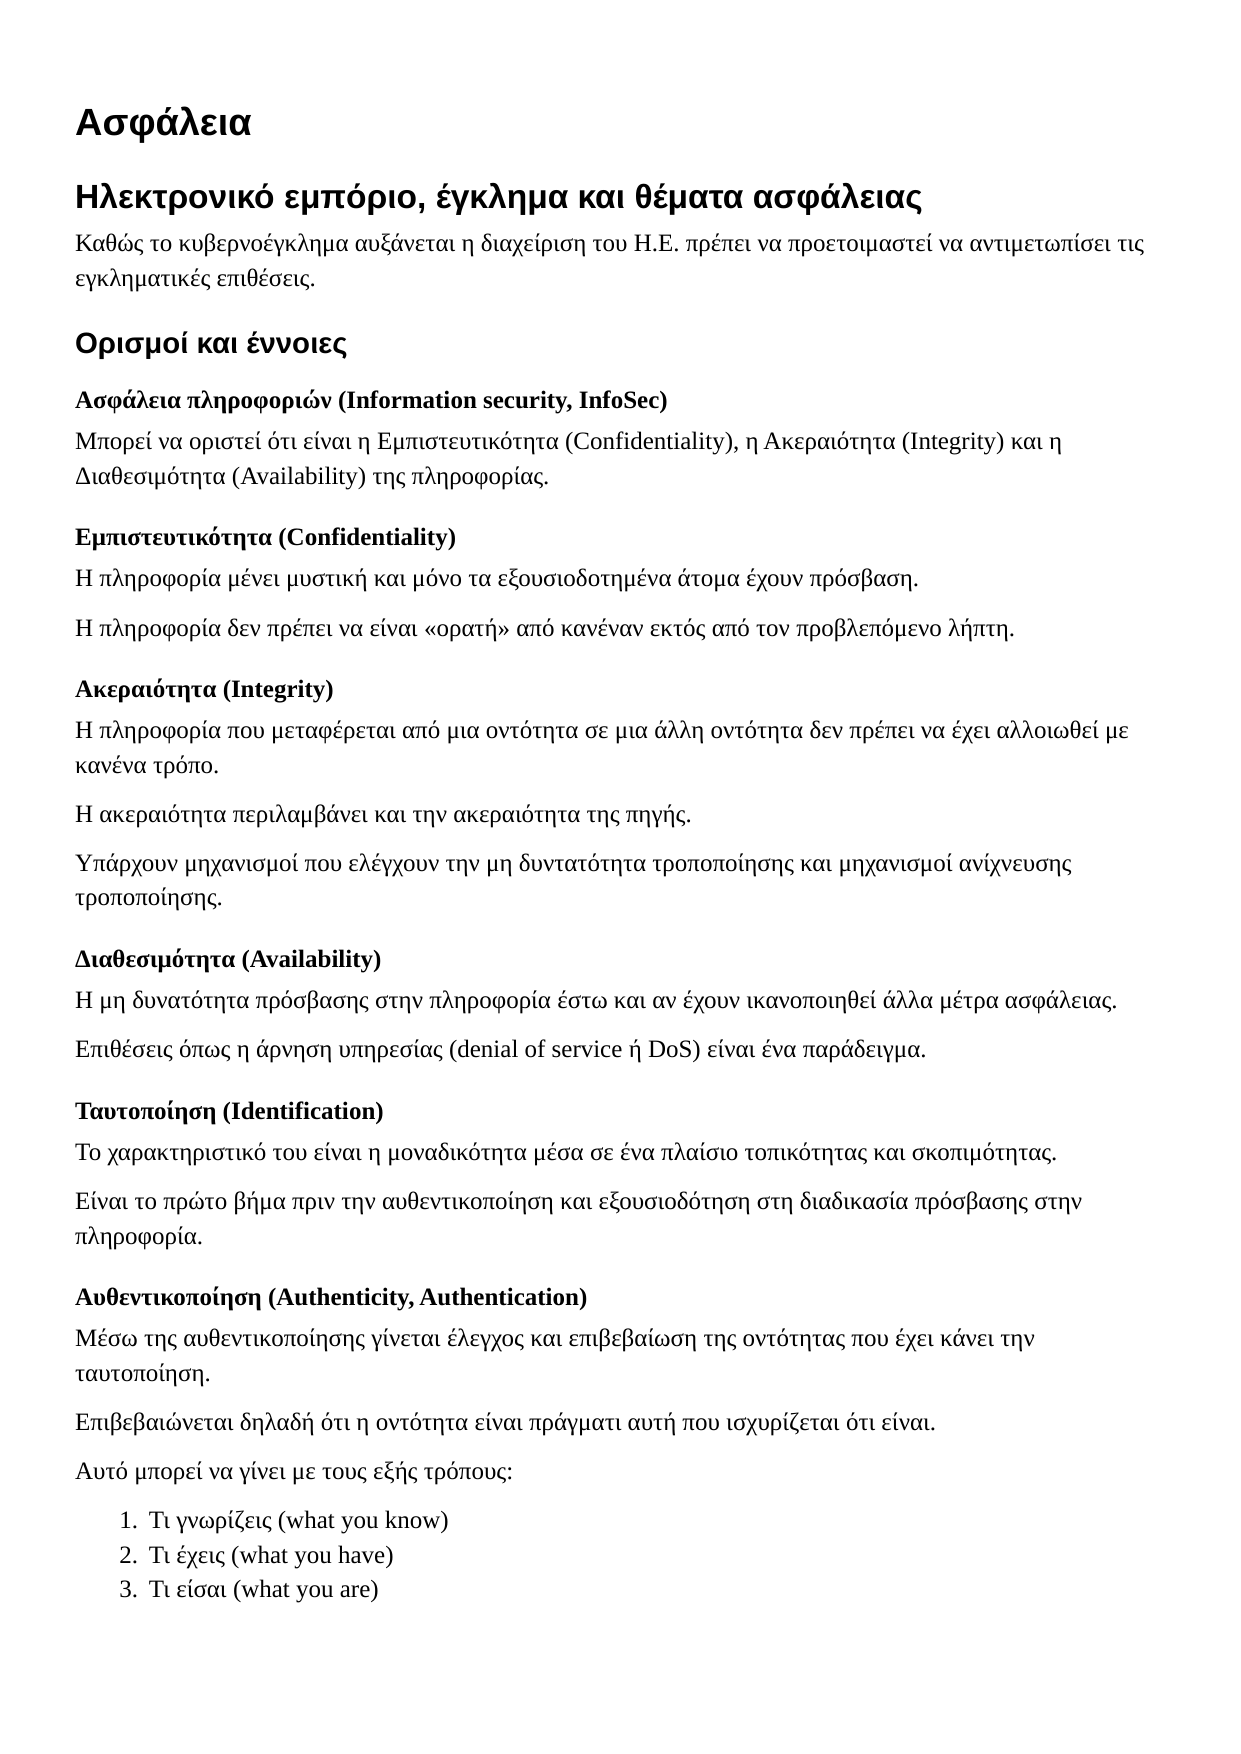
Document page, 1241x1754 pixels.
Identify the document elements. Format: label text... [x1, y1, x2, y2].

text Η πληροφορία που μεταφέρεται από μια οντότητα σε μια άλλη οντότητα δεν πρέπει να έχει αλλοιωθεί με κανένα τρόπο. [75, 715, 1165, 779]
text Η πληροφορία μένει μυστική και μόνο τα εξουσιοδοτημένα άτομα έχουν πρόσβαση. [75, 563, 1165, 592]
subtitle Εμπιστευτικότητα (Confidentiality) [75, 522, 1165, 551]
text Αυτό μπορεί να γίνει με τους εξής τρόπους: [75, 1456, 1165, 1485]
text Μέσω της αυθεντικοποίησης γίνεται έλεγχος και επιβεβαίωση της οντότητας που έχει κάνει την ταυτοποίηση. [75, 1323, 1165, 1387]
text Υπάρχουν μηχανισμοί που ελέγχουν την μη δυντατότητα τροποποίησης και μηχανισμοί ανίχνευσης τροποποίησης. [75, 848, 1165, 911]
text Η πληροφορία δεν πρέπει να είναι «ορατή» από κανέναν εκτός από τον προβλεπόμενο λήπτη. [75, 613, 1165, 641]
list Τι γνωρίζεις (what you know) [119, 1505, 1165, 1534]
subtitle Ασφάλεια [75, 100, 1165, 144]
text Επιθέσεις όπως η άρνηση υπηρεσίας (denial of service ή DoS) είναι ένα παράδειγμα. [75, 1034, 1165, 1063]
text Το χαρακτηριστικό του είναι η μοναδικότητα μέσα σε ένα πλαίσιο τοπικότητας και σκοπιμότητας. [75, 1137, 1165, 1166]
text Μπορεί να οριστεί ότι είναι η Εμπιστευτικότητα (Confidentiality), η Ακεραιότητα (Integrity) και η Διαθεσιμότητα (Availability) της πληροφορίας. [75, 426, 1165, 489]
list Τι έχεις (what you have) [119, 1540, 1165, 1568]
subtitle Ταυτοποίηση (Identification) [75, 1096, 1165, 1125]
subtitle Ορισμοί και έννοιες [75, 326, 1165, 360]
text Η μη δυνατότητα πρόσβασης στην πληροφορία έστω και αν έχουν ικανοποιηθεί άλλα μέτρα ασφάλειας. [75, 985, 1165, 1014]
list Τι είσαι (what you are) [119, 1574, 1165, 1603]
text Η ακεραιότητα περιλαμβάνει και την ακεραιότητα της πηγής. [75, 799, 1165, 828]
subtitle Διαθεσιμότητα (Availability) [75, 944, 1165, 973]
text Είναι το πρώτο βήμα πριν την αυθεντικοποίηση και εξουσιοδότηση στη διαδικασία πρόσβασης στην πληροφορία. [75, 1186, 1165, 1249]
subtitle Ακεραιότητα (Integrity) [75, 674, 1165, 703]
text Επιβεβαιώνεται δηλαδή ότι η οντότητα είναι πράγματι αυτή που ισχυρίζεται ότι είναι. [75, 1407, 1165, 1436]
text Καθώς το κυβερνοέγκλημα αυξάνεται η διαχείριση του Η.Ε. πρέπει να προετοιμαστεί να αντιμετωπίσει τις εγκληματικές επιθέσεις. [75, 228, 1165, 291]
subtitle Ασφάλεια πληροφοριών (Information security, InfoSec) [75, 385, 1165, 414]
subtitle Αυθεντικοποίηση (Authenticity, Authentication) [75, 1282, 1165, 1311]
subtitle Ηλεκτρονικό εμπόριο, έγκλημα και θέματα ασφάλειας [75, 177, 1165, 216]
